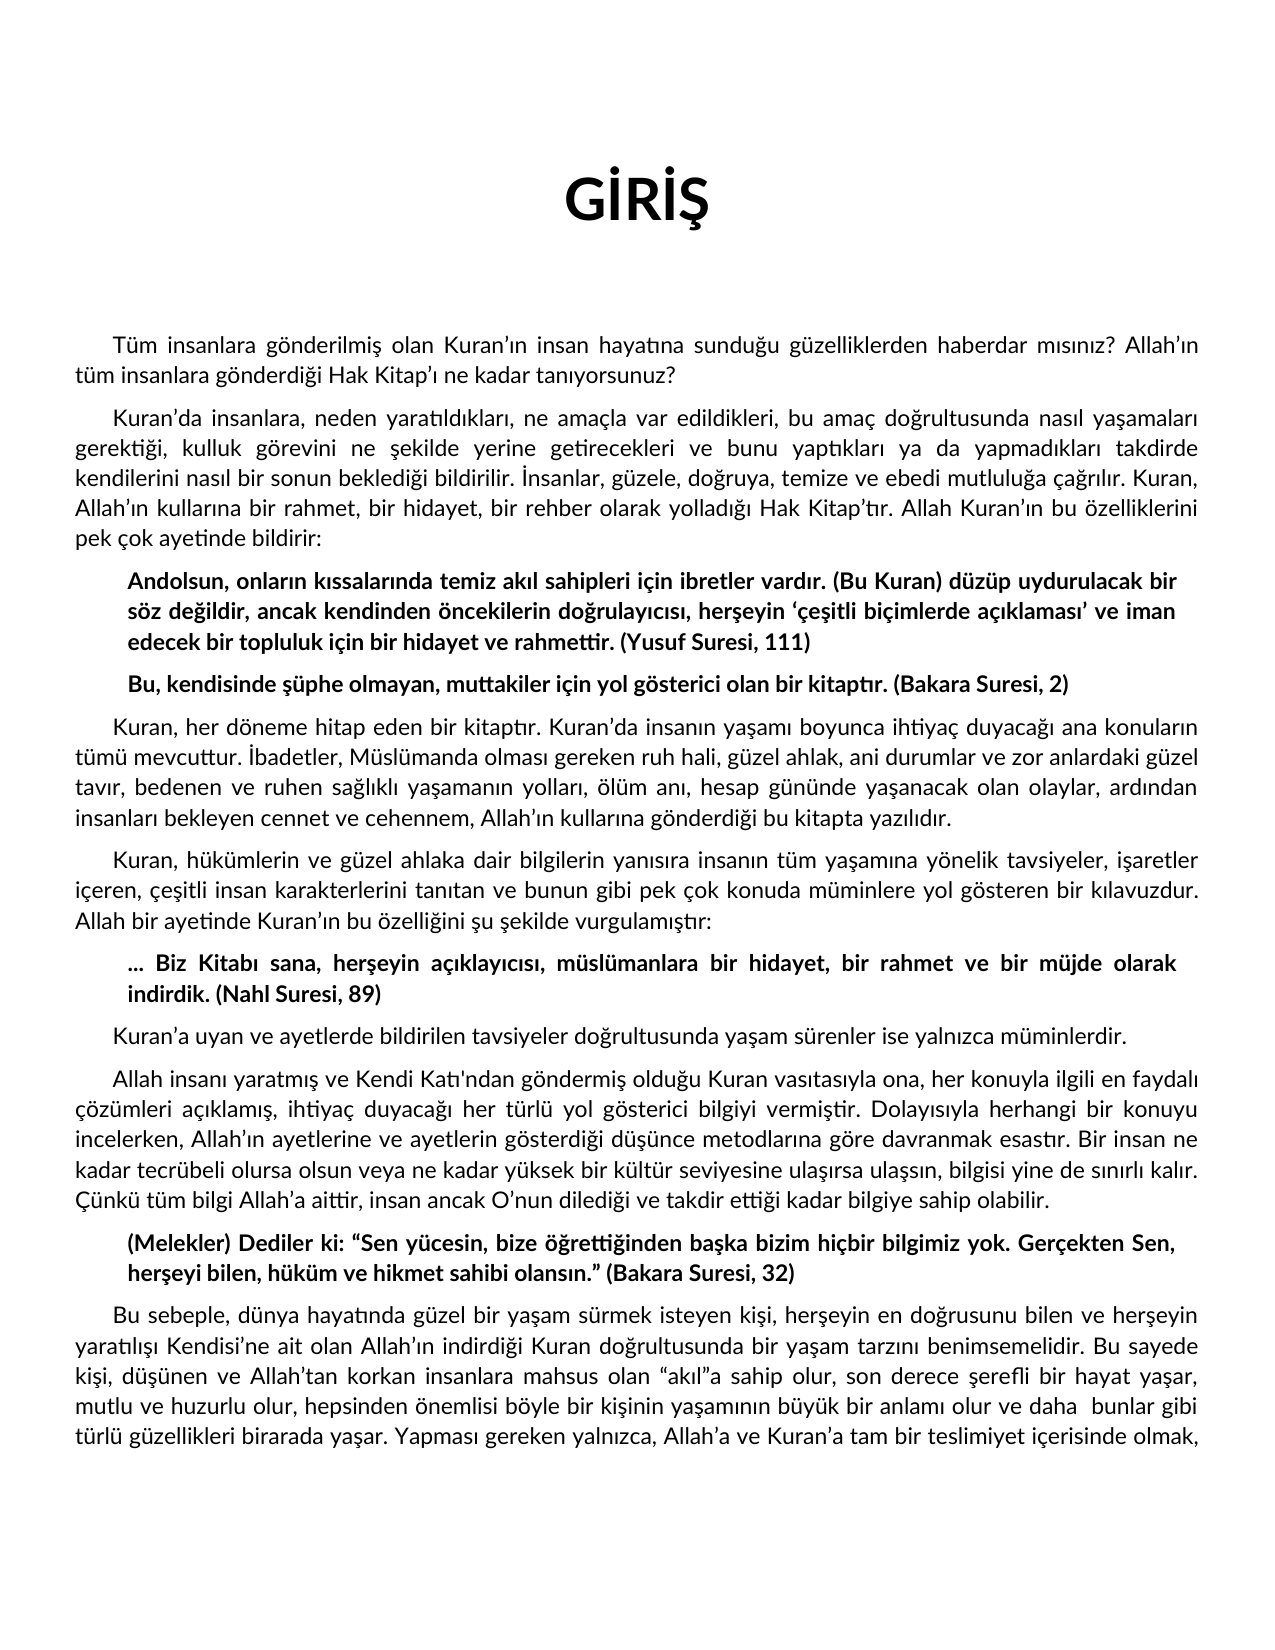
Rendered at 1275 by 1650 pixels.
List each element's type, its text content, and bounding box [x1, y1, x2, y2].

text Tüm insanlara gönderilmiş olan Kuran’ın insan hayatına sunduğu güzelliklerden haberdar mısınız? Allah’ın tüm insanlara gönderdiği Hak Kitap’ı ne kadar tanıyorsunuz? [75, 330, 1200, 388]
text Andolsun, onların kıssalarında temiz akıl sahipleri için ibretler vardır. (Bu Kuran) düzüp uydurulacak bir söz değildir, ancak kendinden öncekilerin doğrulayıcısı, herşeyin ‘çeşitli biçimlerde açıklaması’ ve iman edecek bir topluluk için bir hidayet ve rahmettir. (Yusuf Suresi, 111) [127, 567, 1177, 655]
text Bu, kendisinde şüphe olmayan, muttakiler için yol gösterici olan bir kitaptır. (Bakara Suresi, 2) [127, 670, 1177, 697]
subtitle GİRİŞ [75, 162, 1200, 232]
text Bu sebeple, dünya hayatında güzel bir yaşam sürmek isteyen kişi, herşeyin en doğrusunu bilen ve herşeyin yaratılışı Kendisi’ne ait olan Allah’ın indirdiği Kuran doğrultusunda bir yaşam tarzını benimsemelidir. Bu sayede kişi, düşünen ve Allah’tan korkan insanlara mahsus olan “akıl”a sahip olur, son derece şerefli bir hayat yaşar, mutlu ve huzurlu olur, hepsinden önemlisi böyle bir kişinin yaşamının büyük bir anlamı olur ve daha bunlar gibi türlü güzellikleri birarada yaşar. Yapması gereken yalnızca, Allah’a ve Kuran’a tam bir teslimiyet içerisinde olmak, [75, 1301, 1200, 1449]
text Kuran, her döneme hitap eden bir kitaptır. Kuran’da insanın yaşamı boyunca ihtiyaç duyacağı ana konuların tümü mevcuttur. İbadetler, Müslümanda olması gereken ruh hali, güzel ahlak, ani durumlar ve zor anlardaki güzel tavır, bedenen ve ruhen sağlıklı yaşamanın yolları, ölüm anı, hesap gününde yaşanacak olan olaylar, ardından insanları bekleyen cennet ve cehennem, Allah’ın kullarına gönderdiği bu kitapta yazılıdır. [75, 713, 1200, 831]
text (Melekler) Dediler ki: “Sen yücesin, bize öğrettiğinden başka bizim hiçbir bilgimiz yok. Gerçekten Sen, herşeyi bilen, hüküm ve hikmet sahibi olansın.” (Bakara Suresi, 32) [127, 1228, 1177, 1286]
text Kuran, hükümlerin ve güzel ahlaka dair bilgilerin yanısıra insanın tüm yaşamına yönelik tavsiyeler, işaretler içeren, çeşitli insan karakterlerini tanıtan ve bunun gibi pek çok konuda müminlere yol gösteren bir kılavuzdur. Allah bir ayetinde Kuran’ın bu özelliğini şu şekilde vurgulamıştır: [75, 846, 1200, 934]
text Kuran’a uyan ve ayetlerde bildirilen tavsiyeler doğrultusunda yaşam sürenler ise yalnızca müminlerdir. [75, 1022, 1200, 1049]
text ... Biz Kitabı sana, herşeyin açıklayıcısı, müslümanlara bir hidayet, bir rahmet ve bir müjde olarak indirdik. (Nahl Suresi, 89) [127, 949, 1177, 1007]
text Allah insanı yaratmış ve Kendi Katı'ndan göndermiş olduğu Kuran vasıtasıyla ona, her konuyla ilgili en faydalı çözümleri açıklamış, ihtiyaç duyacağı her türlü yol gösterici bilgiyi vermiştir. Dolayısıyla herhangi bir konuyu incelerken, Allah’ın ayetlerine ve ayetlerin gösterdiği düşünce metodlarına göre davranmak esastır. Bir insan ne kadar tecrübeli olursa olsun veya ne kadar yüksek bir kültür seviyesine ulaşırsa ulaşsın, bilgisi yine de sınırlı kalır. Çünkü tüm bilgi Allah’a aittir, insan ancak O’nun dilediği ve takdir ettiği kadar bilgiye sahip olabilir. [75, 1065, 1200, 1213]
text Kuran’da insanlara, neden yaratıldıkları, ne amaçla var edildikleri, bu amaç doğrultusunda nasıl yaşamaları gerektiği, kulluk görevini ne şekilde yerine getirecekleri ve bunu yaptıkları ya da yapmadıkları takdirde kendilerini nasıl bir sonun beklediği bildirilir. İnsanlar, güzele, doğruya, temize ve ebedi mutluluğa çağrılır. Kuran, Allah’ın kullarına bir rahmet, bir hidayet, bir rehber olarak yolladığı Hak Kitap’tır. Allah Kuran’ın bu özelliklerini pek çok ayetinde bildirir: [75, 403, 1200, 552]
